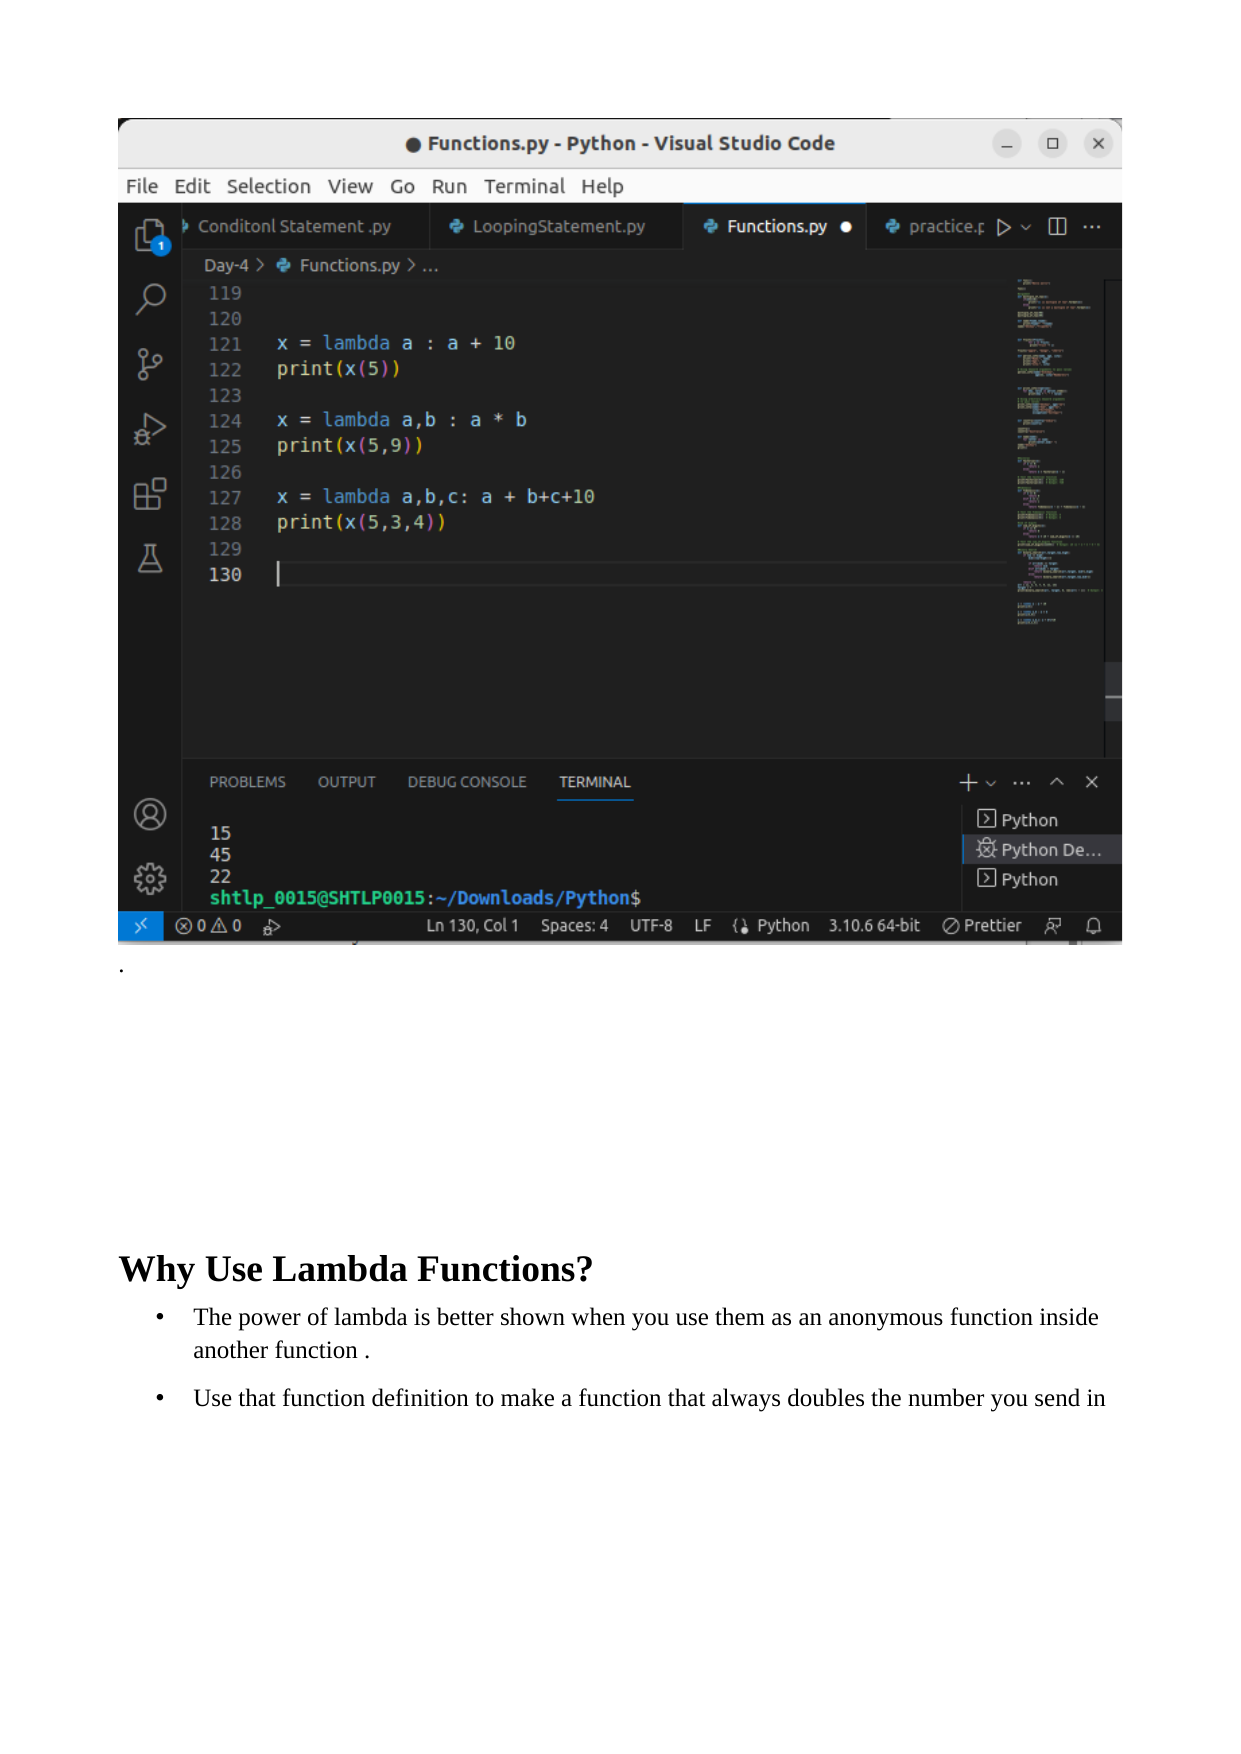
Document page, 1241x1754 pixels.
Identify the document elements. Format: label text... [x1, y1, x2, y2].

picture [118, 118, 1123, 945]
subtitle Why Use Lambda Functions? [118, 1246, 1122, 1289]
list Use that function definition to make a function that always doubles the number you send in [156, 1383, 1122, 1411]
text . [118, 945, 1122, 977]
list The power of lambda is better shown when you use them as an anonymous function inside another function . [156, 1302, 1122, 1364]
